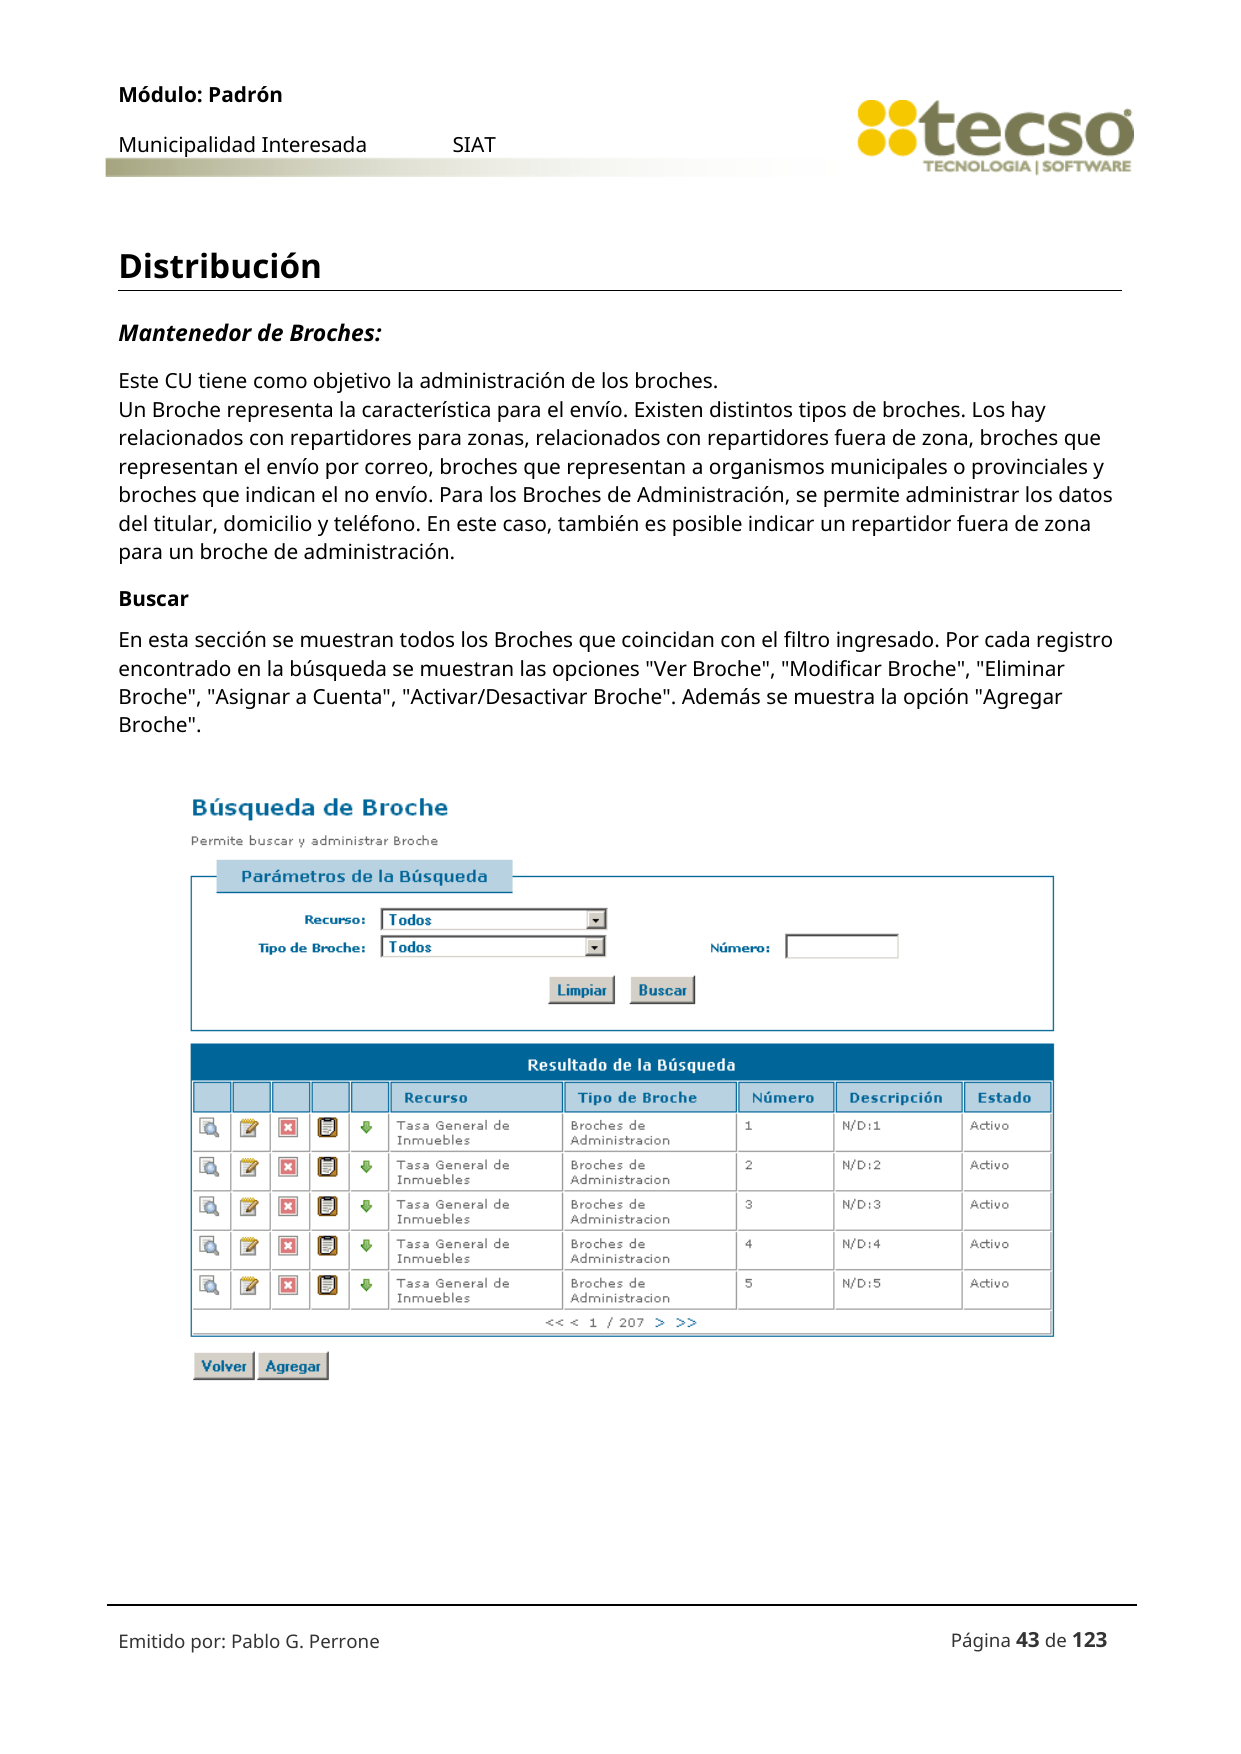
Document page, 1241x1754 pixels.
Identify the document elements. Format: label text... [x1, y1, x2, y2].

text Buscar [118, 584, 1122, 613]
picture [176, 786, 1064, 1390]
subtitle Mantenedor de Broches: [118, 316, 1122, 348]
text En esta sección se muestran todos los Broches que coincidan con el filtro ingresado. Por cada registro encontrado en la búsqueda se muestran las opciones "Ver Broche", "Modificar Broche", "Eliminar Broche", "Asignar a Cuenta", "Activar/Desactivar Broche". Además se muestra la opción "Agregar Broche". [118, 625, 1122, 739]
text Este CU tiene como objetivo la administración de los broches. Un Broche representa la característica para el envío. Existen distintos tipos de broches. Los hay relacionados con repartidores para zonas, relacionados con repartidores fuera de zona, broches que representan el envío por correo, broches que representan a organismos municipales o provinciales y broches que indican el no envío. Para los Broches de Administración, se permite administrar los datos del titular, domicilio y teléfono. En este caso, también es posible indicar un repartidor fuera de zona para un broche de administración. [118, 366, 1122, 566]
picture [105, 100, 1134, 177]
subtitle Distribución [118, 243, 1122, 290]
